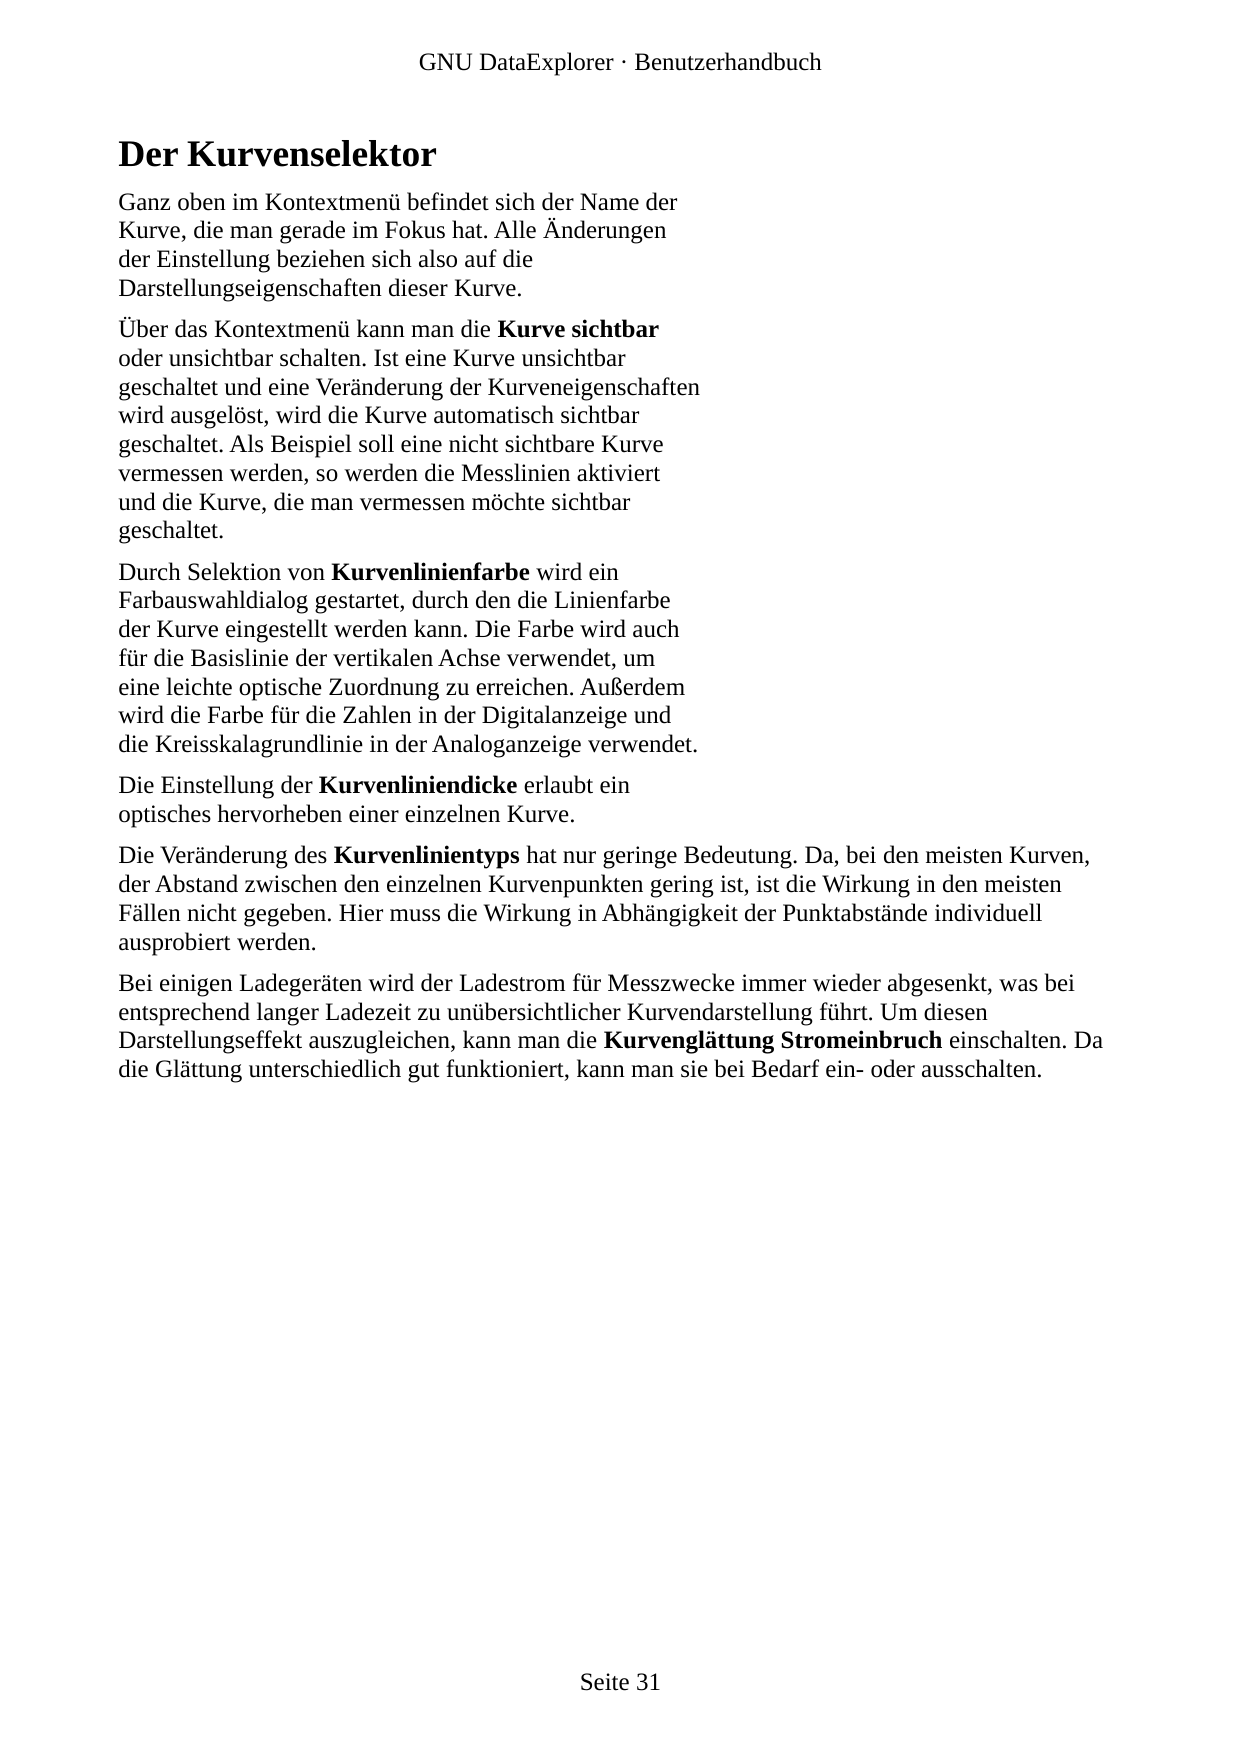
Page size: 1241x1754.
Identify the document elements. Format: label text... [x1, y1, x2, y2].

text Ganz oben im Kontextmenü befindet sich der Name der Kurve, die man gerade im Fokus hat. Alle Änderungen der Einstellung beziehen sich also auf die Darstellungseigenschaften dieser Kurve. [118, 187, 1122, 302]
text Die Veränderung des Kurvenlinientyps hat nur geringe Bedeutung. Da, bei den meisten Kurven, der Abstand zwischen den einzelnen Kurvenpunkten gering ist, ist die Wirkung in den meisten Fällen nicht gegeben. Hier muss die Wirkung in Abhängigkeit der Punktabstände individuell ausprobiert werden. [118, 841, 1122, 956]
text Bei einigen Ladegeräten wird der Ladestrom für Messzwecke immer wieder abgesenkt, was bei entsprechend langer Ladezeit zu unübersichtlicher Kurvendarstellung führt. Um diesen Darstellungseffekt auszugleichen, kann man die Kurvenglättung Stromeinbruch einschalten. Da die Glättung unterschiedlich gut funktioniert, kann man sie bei Bedarf ein- oder ausschalten. [118, 968, 1122, 1083]
subtitle Der Kurvenselektor [118, 131, 1122, 174]
text Die Einstellung der Kurvenliniendicke erlaubt ein optisches hervorheben einer einzelnen Kurve. [118, 771, 1122, 828]
text Durch Selektion von Kurvenlinienfarbe wird ein Farbauswahldialog gestartet, durch den die Linienfarbe der Kurve eingestellt werden kann. Die Farbe wird auch für die Basislinie der vertikalen Achse verwendet, um eine leichte optische Zuordnung zu erreichen. Außerdem wird die Farbe für die Zahlen in der Digitalanzeige und die Kreisskalagrundlinie in der Analoganzeige verwendet. [118, 557, 1122, 758]
text Über das Kontextmenü kann man die Kurve sichtbar oder unsichtbar schalten. Ist eine Kurve unsichtbar geschaltet und eine Veränderung der Kurveneigenschaften wird ausgelöst, wird die Kurve automatisch sichtbar geschaltet. Als Beispiel soll eine nicht sichtbare Kurve vermessen werden, so werden die Messlinien aktiviert und die Kurve, die man vermessen möchte sichtbar geschaltet. [118, 314, 1122, 544]
